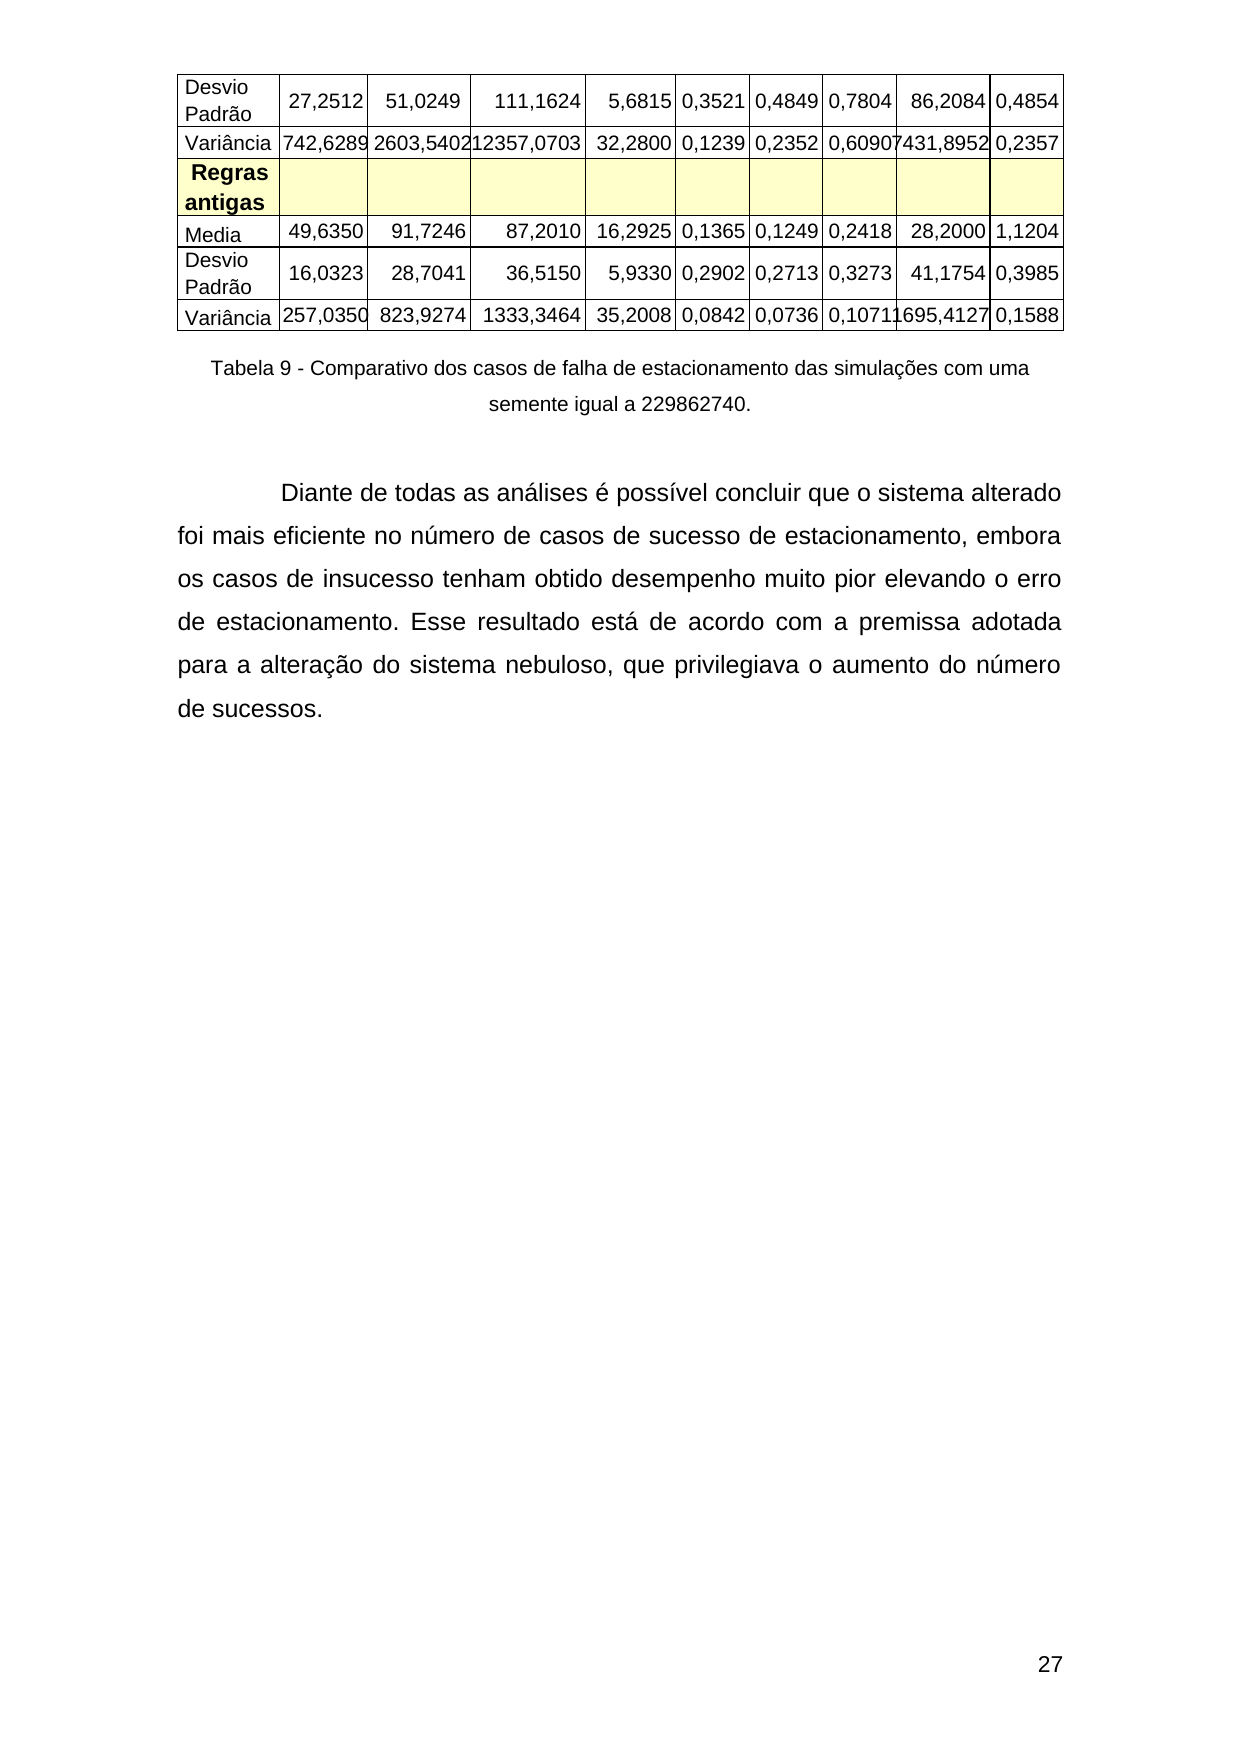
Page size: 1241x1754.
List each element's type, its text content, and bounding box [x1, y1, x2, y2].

table_cell 0,7804 [823, 75, 896, 126]
table_cell 0,2352 [750, 127, 822, 157]
table_cell 87,2010 [471, 216, 585, 246]
table_cell Media [178, 216, 279, 246]
table_cell 0,1365 [676, 216, 749, 246]
table_cell 0,1249 [750, 216, 822, 246]
table_cell 32,2800 [586, 127, 675, 157]
table_cell 91,7246 [368, 216, 470, 246]
table_cell 2603,5402 [368, 127, 470, 157]
table_cell 51,0249 [368, 75, 470, 126]
table_cell [368, 159, 470, 215]
table_cell 0,1588 [991, 300, 1063, 330]
table_cell 16,0323 [280, 248, 367, 299]
table_cell 7431,8952 [897, 127, 989, 157]
table_cell 111,1624 [471, 75, 585, 126]
table_cell [471, 159, 585, 215]
table_cell 0,3521 [676, 75, 749, 126]
table_cell 0,2902 [676, 248, 749, 299]
table_cell Regras antigas [178, 159, 279, 215]
table_cell 1333,3464 [471, 300, 585, 330]
table_cell 0,1071 [823, 300, 896, 330]
table_cell Desvio Padrão [178, 75, 279, 126]
table_cell Desvio Padrão [178, 248, 279, 299]
table_cell Variância [178, 127, 279, 157]
table_cell 12357,0703 [471, 127, 585, 157]
table_cell [991, 159, 1063, 215]
table_cell 823,9274 [368, 300, 470, 330]
table_cell 0,1239 [676, 127, 749, 157]
table_cell 0,2713 [750, 248, 822, 299]
table_cell [280, 159, 367, 215]
table_cell 0,0842 [676, 300, 749, 330]
table_cell 5,6815 [586, 75, 675, 126]
table_cell 28,7041 [368, 248, 470, 299]
table_cell 1695,4127 [897, 300, 989, 330]
table_cell [897, 159, 989, 215]
table_cell 0,0736 [750, 300, 822, 330]
table_cell 0,2418 [823, 216, 896, 246]
table_cell 5,9330 [586, 248, 675, 299]
table_cell 16,2925 [586, 216, 675, 246]
table_cell 28,2000 [897, 216, 989, 246]
table_cell 0,6090 [823, 127, 896, 157]
table_cell 0,4849 [750, 75, 822, 126]
table_cell 0,2357 [991, 127, 1063, 157]
table_cell 0,4854 [991, 75, 1063, 126]
table_cell 1,1204 [991, 216, 1063, 246]
table_cell 0,3985 [991, 248, 1063, 299]
text Tabela 9 - Comparativo dos casos de falha de estacionamento das simulações com uma semente igual a 229862740. [177, 356, 1063, 416]
table_cell [586, 159, 675, 215]
table_cell [823, 159, 896, 215]
table_cell 86,2084 [897, 75, 989, 126]
table_cell [676, 159, 749, 215]
table_cell Variância [178, 300, 279, 330]
table_cell 49,6350 [280, 216, 367, 246]
table_cell 257,0350 [280, 300, 367, 330]
table_cell 742,6289 [280, 127, 367, 157]
table_cell 41,1754 [897, 248, 989, 299]
table_cell 36,5150 [471, 248, 585, 299]
table_cell 0,3273 [823, 248, 896, 299]
table_cell 27,2512 [280, 75, 367, 126]
table_cell 35,2008 [586, 300, 675, 330]
text Diante de todas as análises é possível concluir que o sistema alterado foi mais eficiente no número de casos de sucesso de estacionamento, embora os casos de insucesso tenham obtido desempenho muito pior elevando o erro de estacionamento. Esse resultado está de acordo com a premissa adotada para a alteração do sistema nebuloso, que privilegiava o aumento do número de sucessos. [177, 478, 1063, 722]
table_cell [750, 159, 822, 215]
